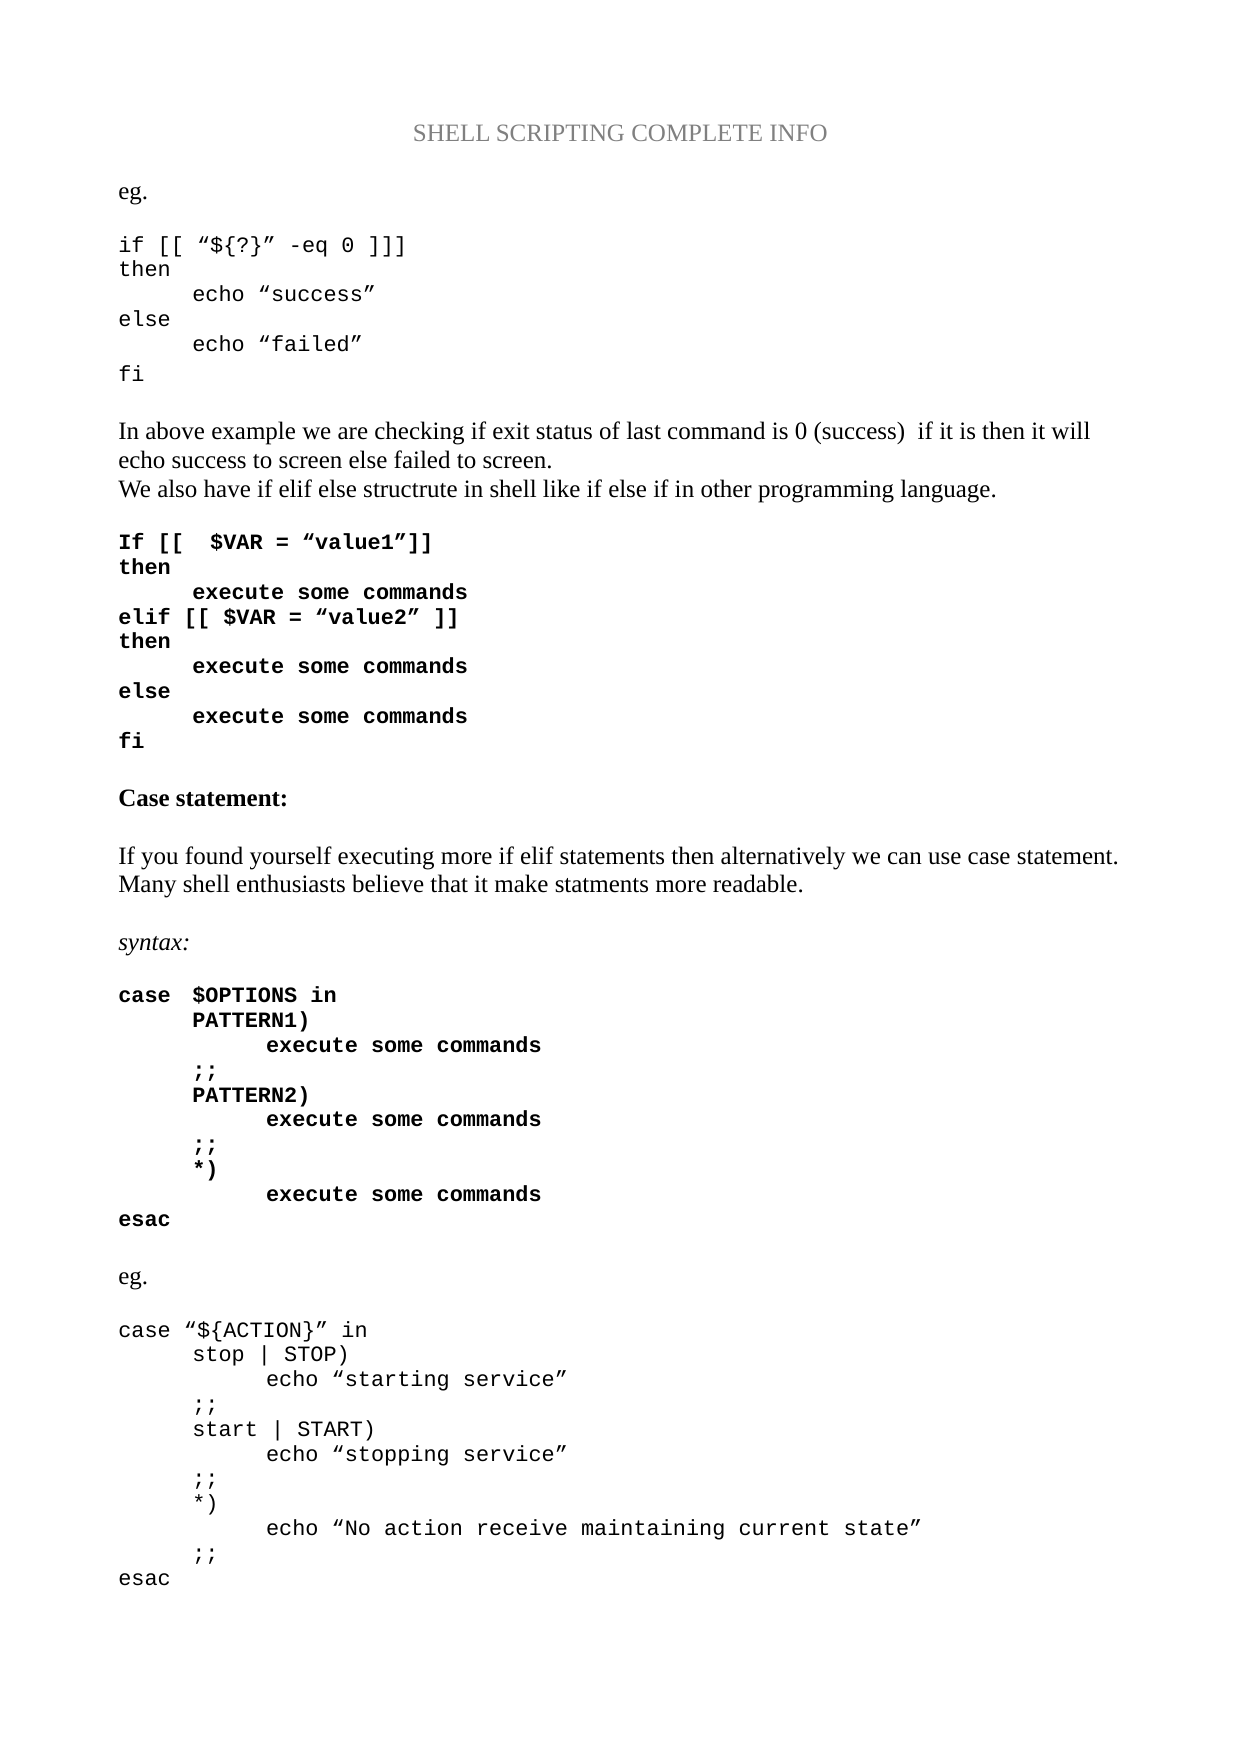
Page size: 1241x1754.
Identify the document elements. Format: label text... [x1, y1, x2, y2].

text execute some commands [118, 1108, 1122, 1133]
text eg. [118, 1261, 1122, 1290]
text else [118, 308, 1122, 333]
text PATTERN2) [118, 1084, 1122, 1108]
text then [118, 556, 1122, 581]
text In above example we are checking if exit status of last command is 0 (success) if it is then it will echo success to screen else failed to screen. [118, 416, 1122, 474]
text echo “stopping service” [118, 1443, 1122, 1467]
text ;; [118, 1133, 1122, 1158]
text elif [[ $VAR = “value2” ]] [118, 606, 1122, 631]
text execute some commands [118, 1034, 1122, 1059]
text esac [118, 1567, 1122, 1591]
text esac [118, 1208, 1122, 1232]
text execute some commands [118, 1183, 1122, 1208]
text ;; [118, 1059, 1122, 1084]
text execute some commands [118, 705, 1122, 730]
text ;; [118, 1467, 1122, 1492]
text PATTERN1) [118, 1009, 1122, 1034]
text syntax: [118, 927, 1122, 956]
text case “${ACTION}” in [118, 1319, 1122, 1343]
text if [[ “${?}” -eq 0 ]]] [118, 234, 1122, 259]
text start | START) [118, 1418, 1122, 1443]
text else [118, 680, 1122, 705]
text We also have if elif else structrute in shell like if else if in other programming language. [118, 474, 1122, 503]
text ;; [118, 1393, 1122, 1418]
text then [118, 631, 1122, 655]
text execute some commands [118, 581, 1122, 606]
text ;; [118, 1542, 1122, 1567]
text echo “No action receive maintaining current state” [118, 1517, 1122, 1542]
text echo “failed” [118, 333, 1122, 358]
text case $OPTIONS in [118, 984, 1122, 1009]
text *) [118, 1492, 1122, 1517]
text Case statement: [118, 783, 1122, 812]
text eg. [118, 176, 1122, 205]
text echo “starting service” [118, 1368, 1122, 1393]
text execute some commands [118, 655, 1122, 680]
text If [[ $VAR = “value1”]] [118, 531, 1122, 556]
text fi [118, 730, 1122, 754]
text fi [118, 358, 1122, 388]
text stop | STOP) [118, 1343, 1122, 1368]
text If you found yourself executing more if elif statements then alternatively we can use case statement. Many shell enthusiasts believe that it make statments more readable. [118, 841, 1122, 898]
text then [118, 259, 1122, 283]
text *) [118, 1158, 1122, 1183]
text echo “success” [118, 283, 1122, 308]
